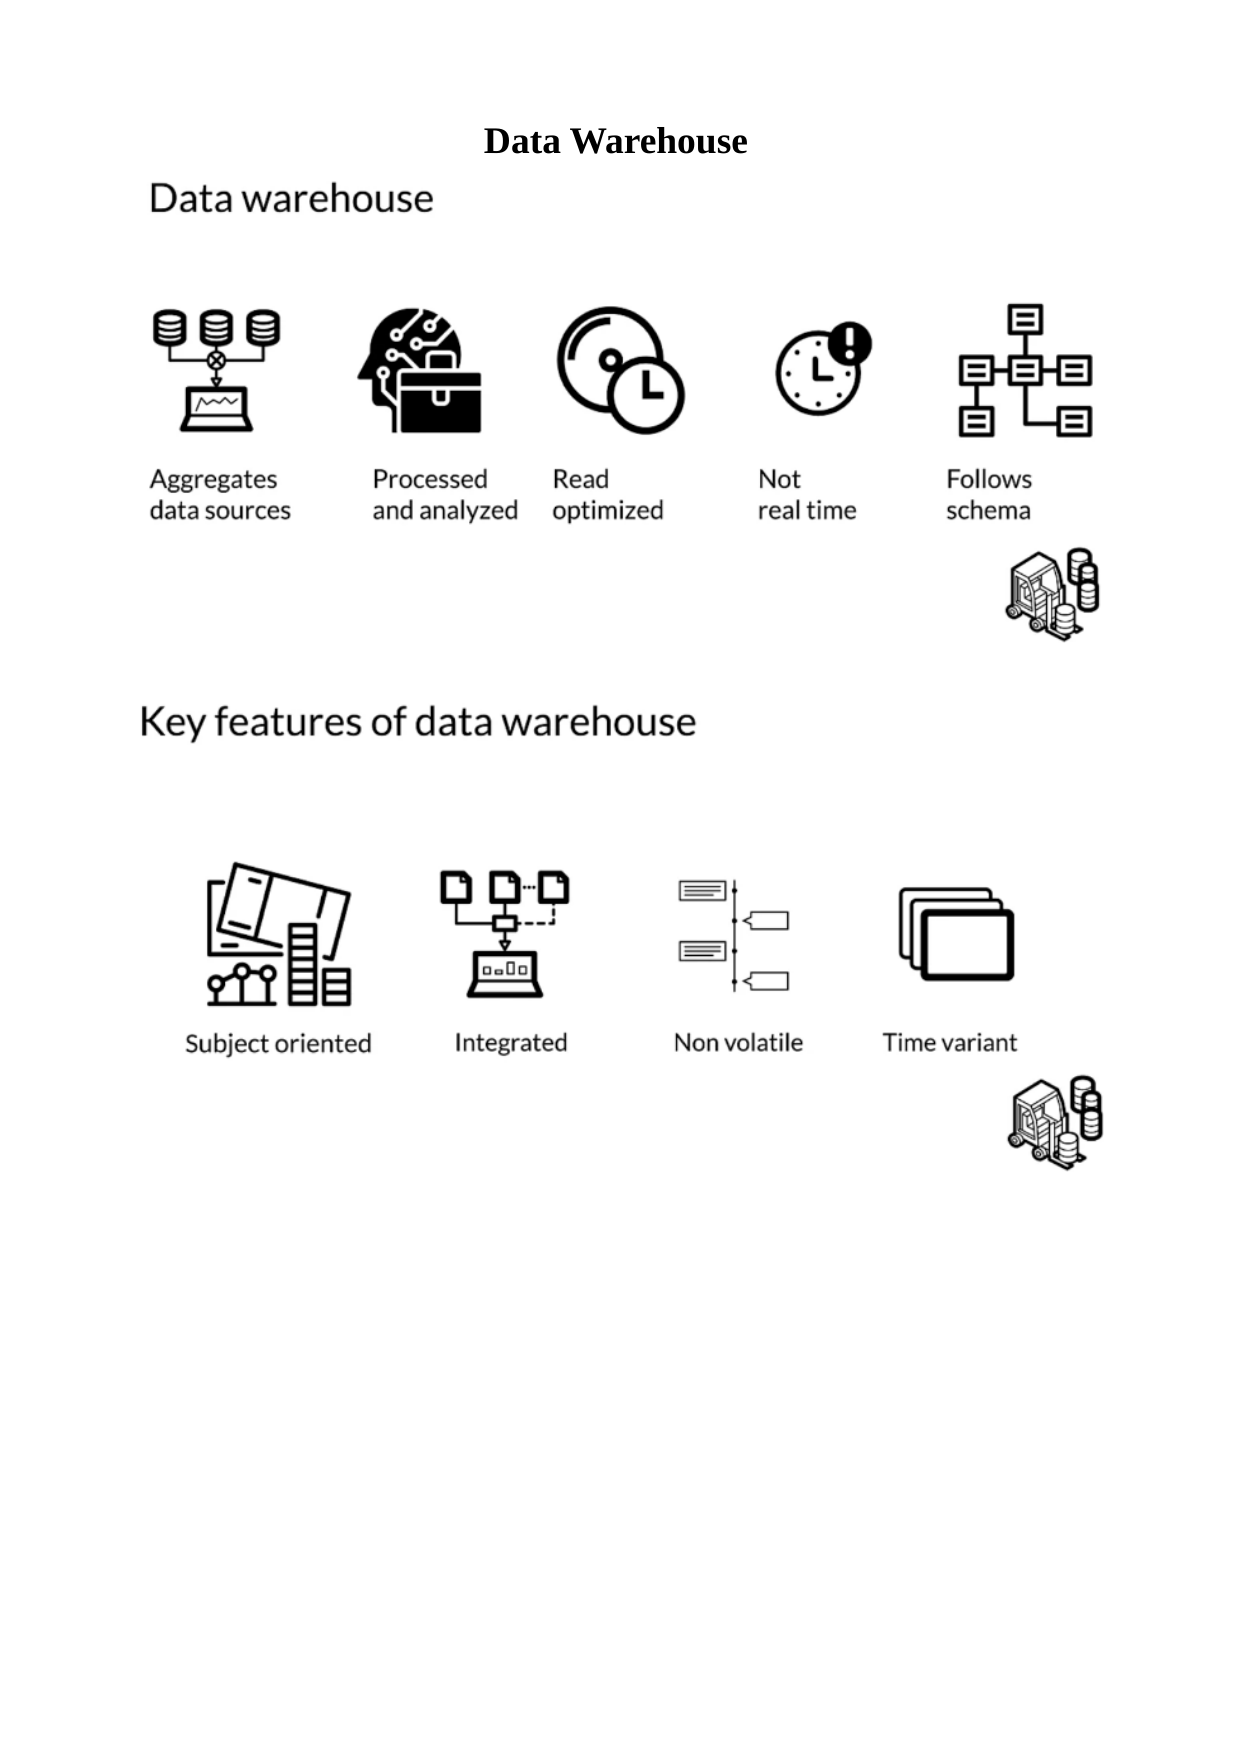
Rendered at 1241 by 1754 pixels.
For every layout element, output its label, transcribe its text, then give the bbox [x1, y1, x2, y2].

picture [118, 691, 1123, 1177]
picture [118, 173, 1123, 648]
subtitle Data Warehouse [118, 118, 1122, 161]
